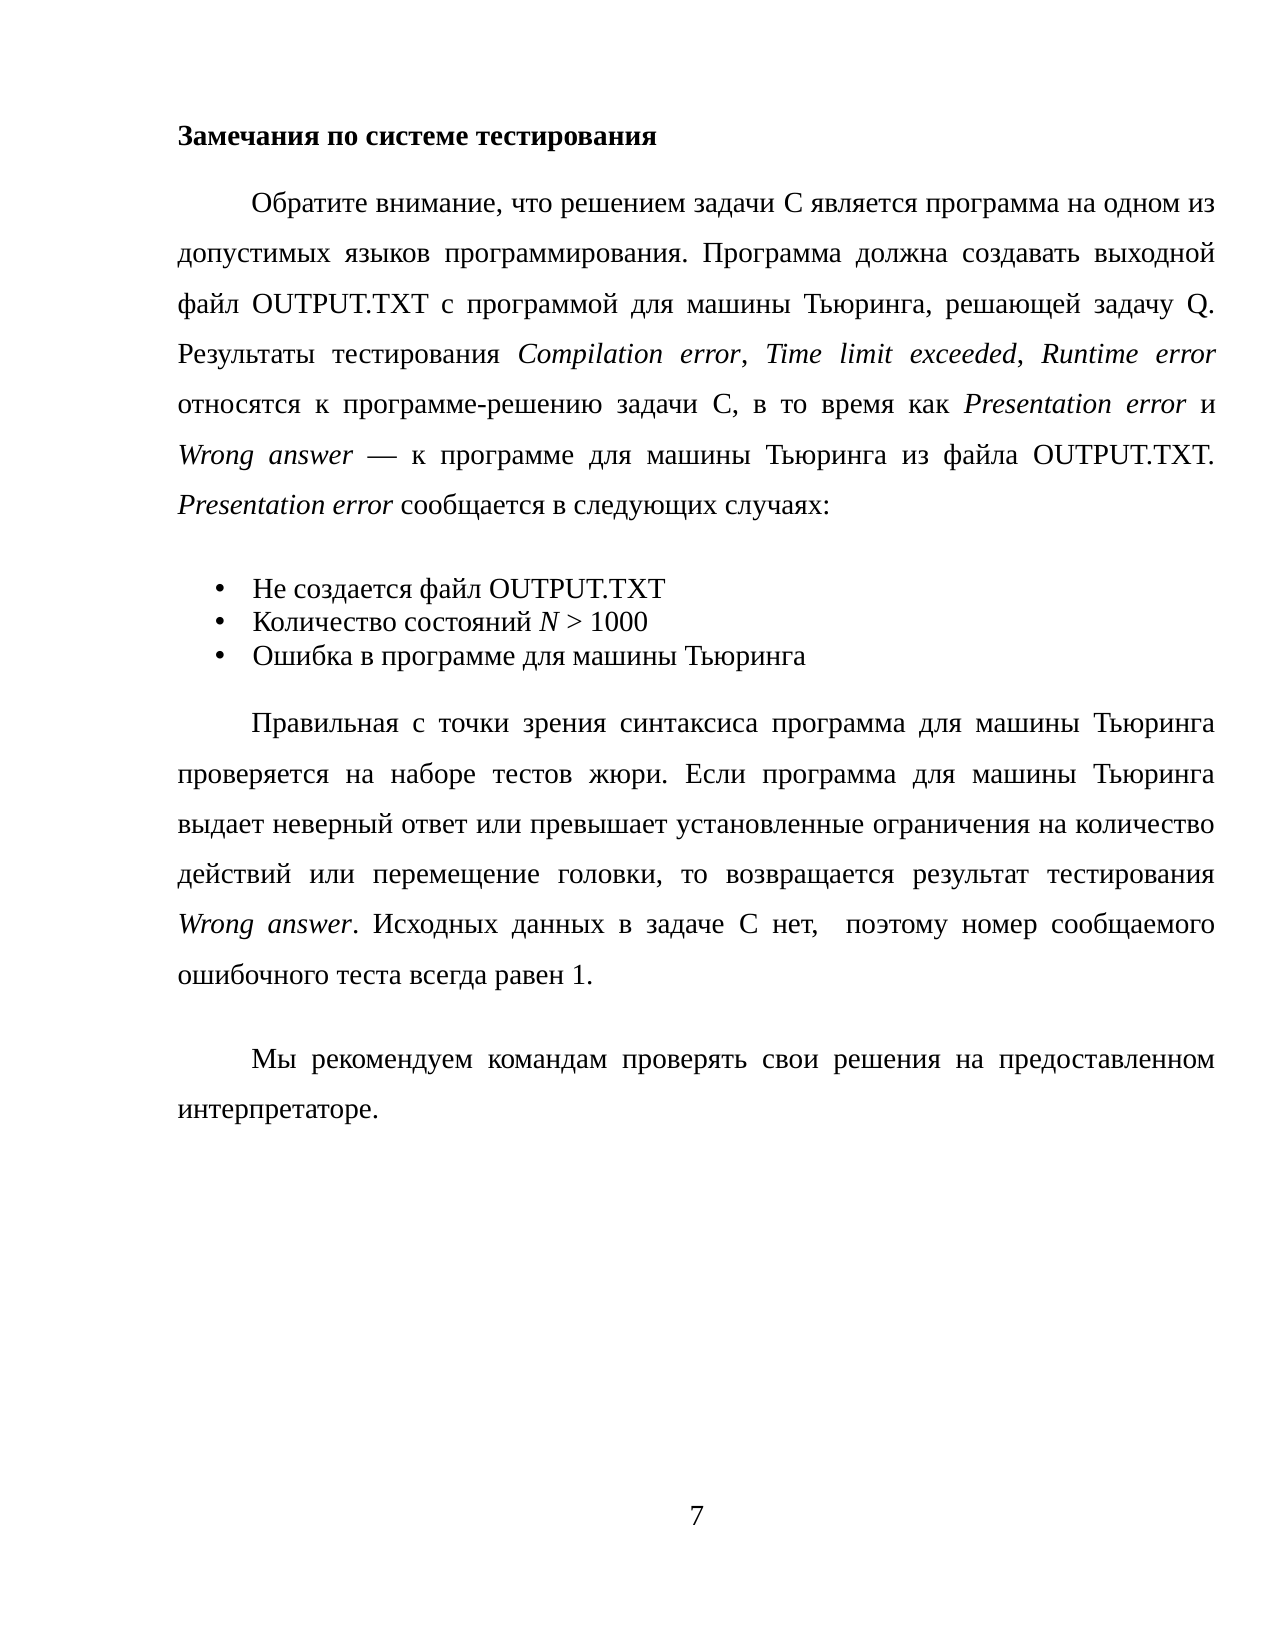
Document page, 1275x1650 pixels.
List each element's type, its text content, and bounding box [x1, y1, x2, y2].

list Количество состояний N > 1000 [215, 604, 1216, 638]
text Замечания по системе тестирования [177, 118, 1216, 152]
list Не создается файл OUTPUT.TXT [215, 571, 1216, 604]
text Обратите внимание, что решением задачи C является программа на одном из допустимых языков программирования. Программа должна создавать выходной файл OUTPUT.TXT с программой для машины Тьюринга, решающей задачу Q. Результаты тестирования Compilation error, Time limit exceeded, Runtime error относятся к программе-решению задачи C, в то время как Presentation error и Wrong answer — к программе для машины Тьюринга из файла OUTPUT.TXT. Presentation error сообщается в следующих случаях: [177, 185, 1216, 521]
text Правильная с точки зрения синтаксиса программа для машины Тьюринга проверяется на наборе тестов жюри. Если программа для машины Тьюринга выдает неверный ответ или превышает установленные ограничения на количество действий или перемещение головки, то возвращается результат тестирования Wrong answer. Исходных данных в задаче C нет, поэтому номер сообщаемого ошибочного теста всегда равен 1. [177, 705, 1216, 991]
text Мы рекомендуем командам проверять свои решения на предоставленном интерпретаторе. [177, 1041, 1216, 1125]
list Ошибка в программе для машины Тьюринга [215, 638, 1216, 672]
